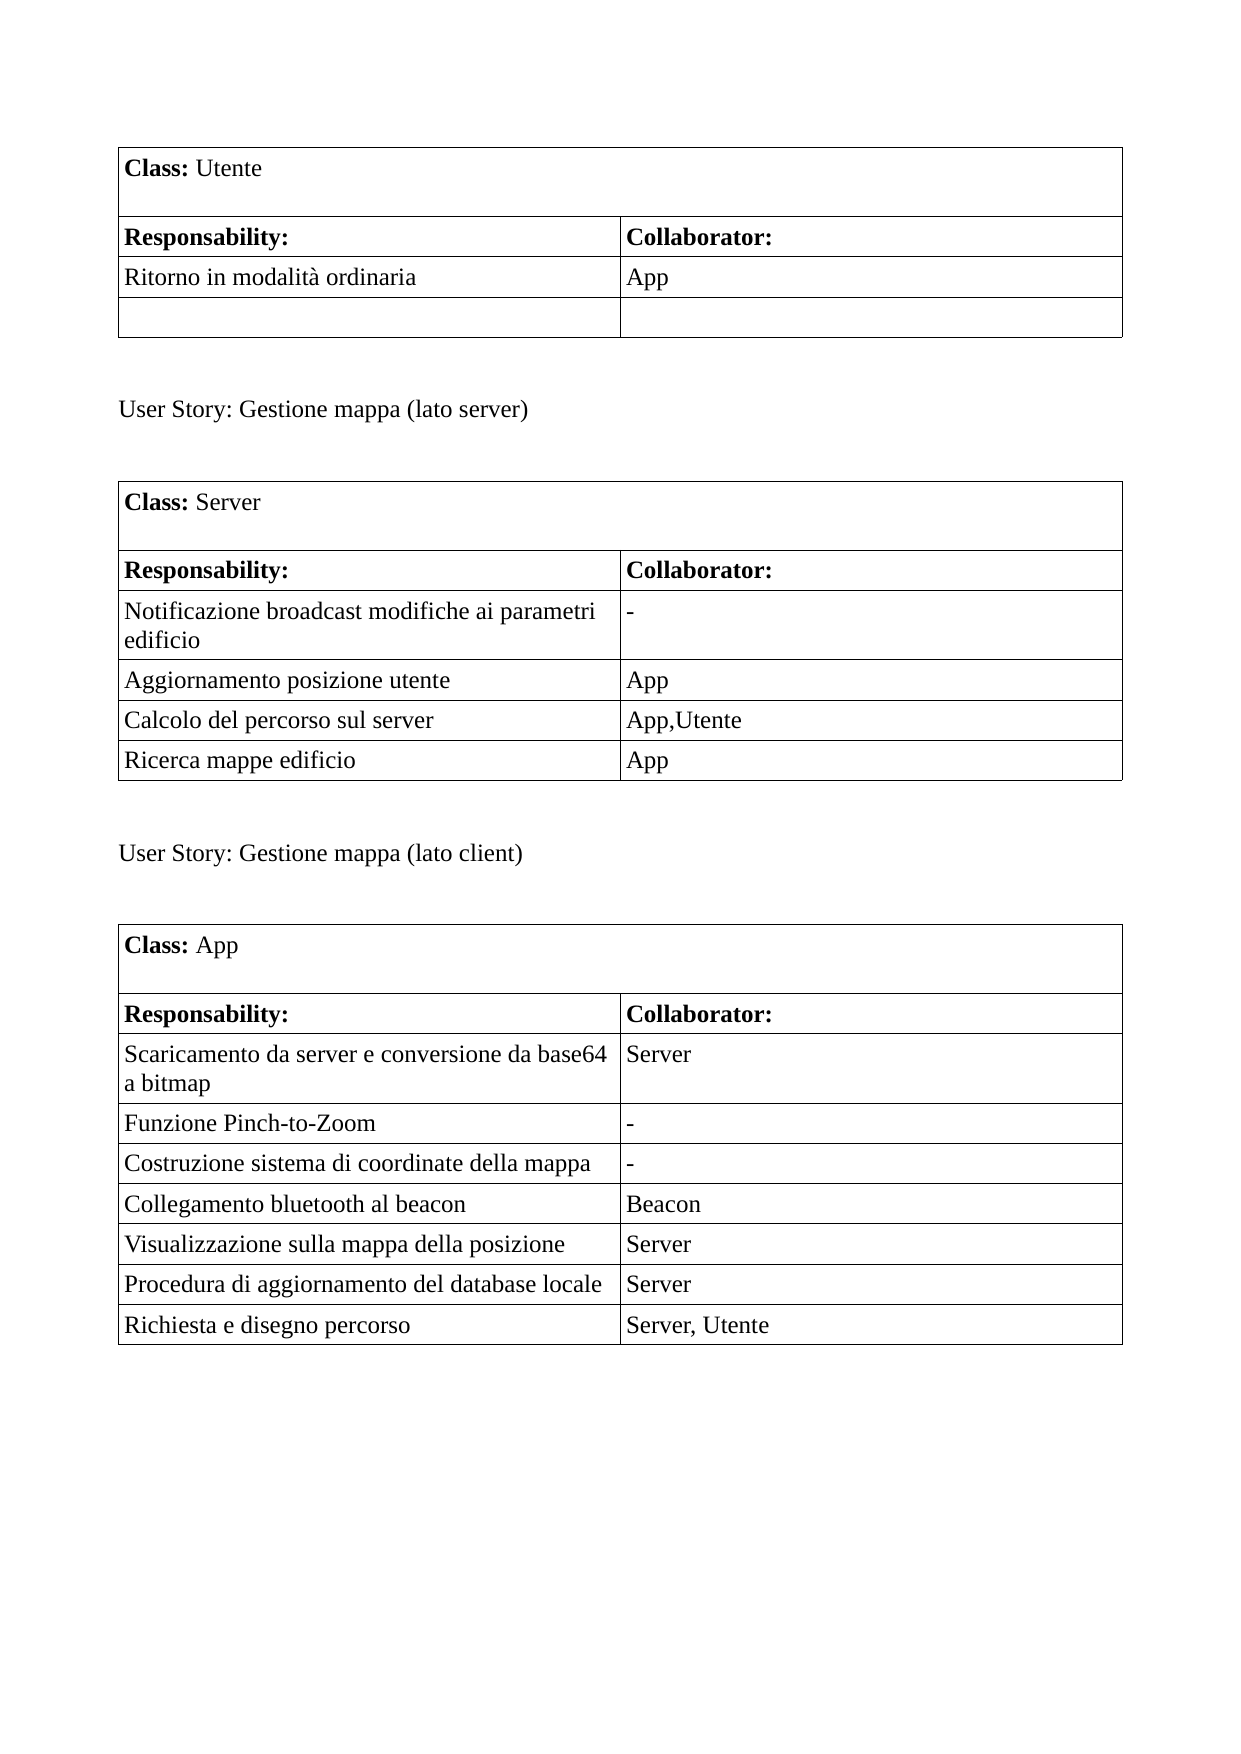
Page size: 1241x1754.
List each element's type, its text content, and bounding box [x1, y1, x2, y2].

table_cell App,Utente [621, 701, 1122, 740]
table_cell - [621, 1144, 1122, 1183]
text User Story: Gestione mappa (lato server) [118, 394, 1122, 423]
table_cell Richiesta e disegno percorso [119, 1305, 620, 1344]
table_cell Collaborator: [621, 551, 1122, 590]
table_cell Ritorno in modalità ordinaria [119, 257, 620, 297]
table_header Class: Utente [119, 148, 1122, 216]
table_cell - [621, 591, 1122, 659]
table_cell App [621, 741, 1122, 780]
table_cell Beacon [621, 1184, 1122, 1223]
table_header Class: Server [119, 482, 1122, 550]
table_cell Calcolo del percorso sul server [119, 701, 620, 740]
table_cell Responsability: [119, 217, 620, 256]
table_cell Costruzione sistema di coordinate della mappa [119, 1144, 620, 1183]
table_cell Scaricamento da server e conversione da base64 a bitmap [119, 1034, 620, 1102]
table_cell Responsability: [119, 551, 620, 590]
table_cell Server [621, 1224, 1122, 1264]
table_cell [621, 298, 1122, 337]
table_cell Ricerca mappe edificio [119, 741, 620, 780]
table_cell App [621, 257, 1122, 297]
table_cell Server [621, 1265, 1122, 1304]
table_cell Visualizzazione sulla mappa della posizione [119, 1224, 620, 1264]
table_cell Aggiornamento posizione utente [119, 660, 620, 699]
table_cell Notificazione broadcast modifiche ai parametri edificio [119, 591, 620, 659]
table_cell Collaborator: [621, 994, 1122, 1033]
table_header Class: App [119, 925, 1122, 993]
table_cell App [621, 660, 1122, 699]
table_cell Procedura di aggiornamento del database locale [119, 1265, 620, 1304]
table_cell Server [621, 1034, 1122, 1102]
table_cell [119, 298, 620, 337]
table_cell Collaborator: [621, 217, 1122, 256]
table_cell - [621, 1104, 1122, 1143]
table_cell Funzione Pinch-to-Zoom [119, 1104, 620, 1143]
text User Story: Gestione mappa (lato client) [118, 838, 1122, 866]
table_cell Responsability: [119, 994, 620, 1033]
table_cell Server, Utente [621, 1305, 1122, 1344]
table_cell Collegamento bluetooth al beacon [119, 1184, 620, 1223]
